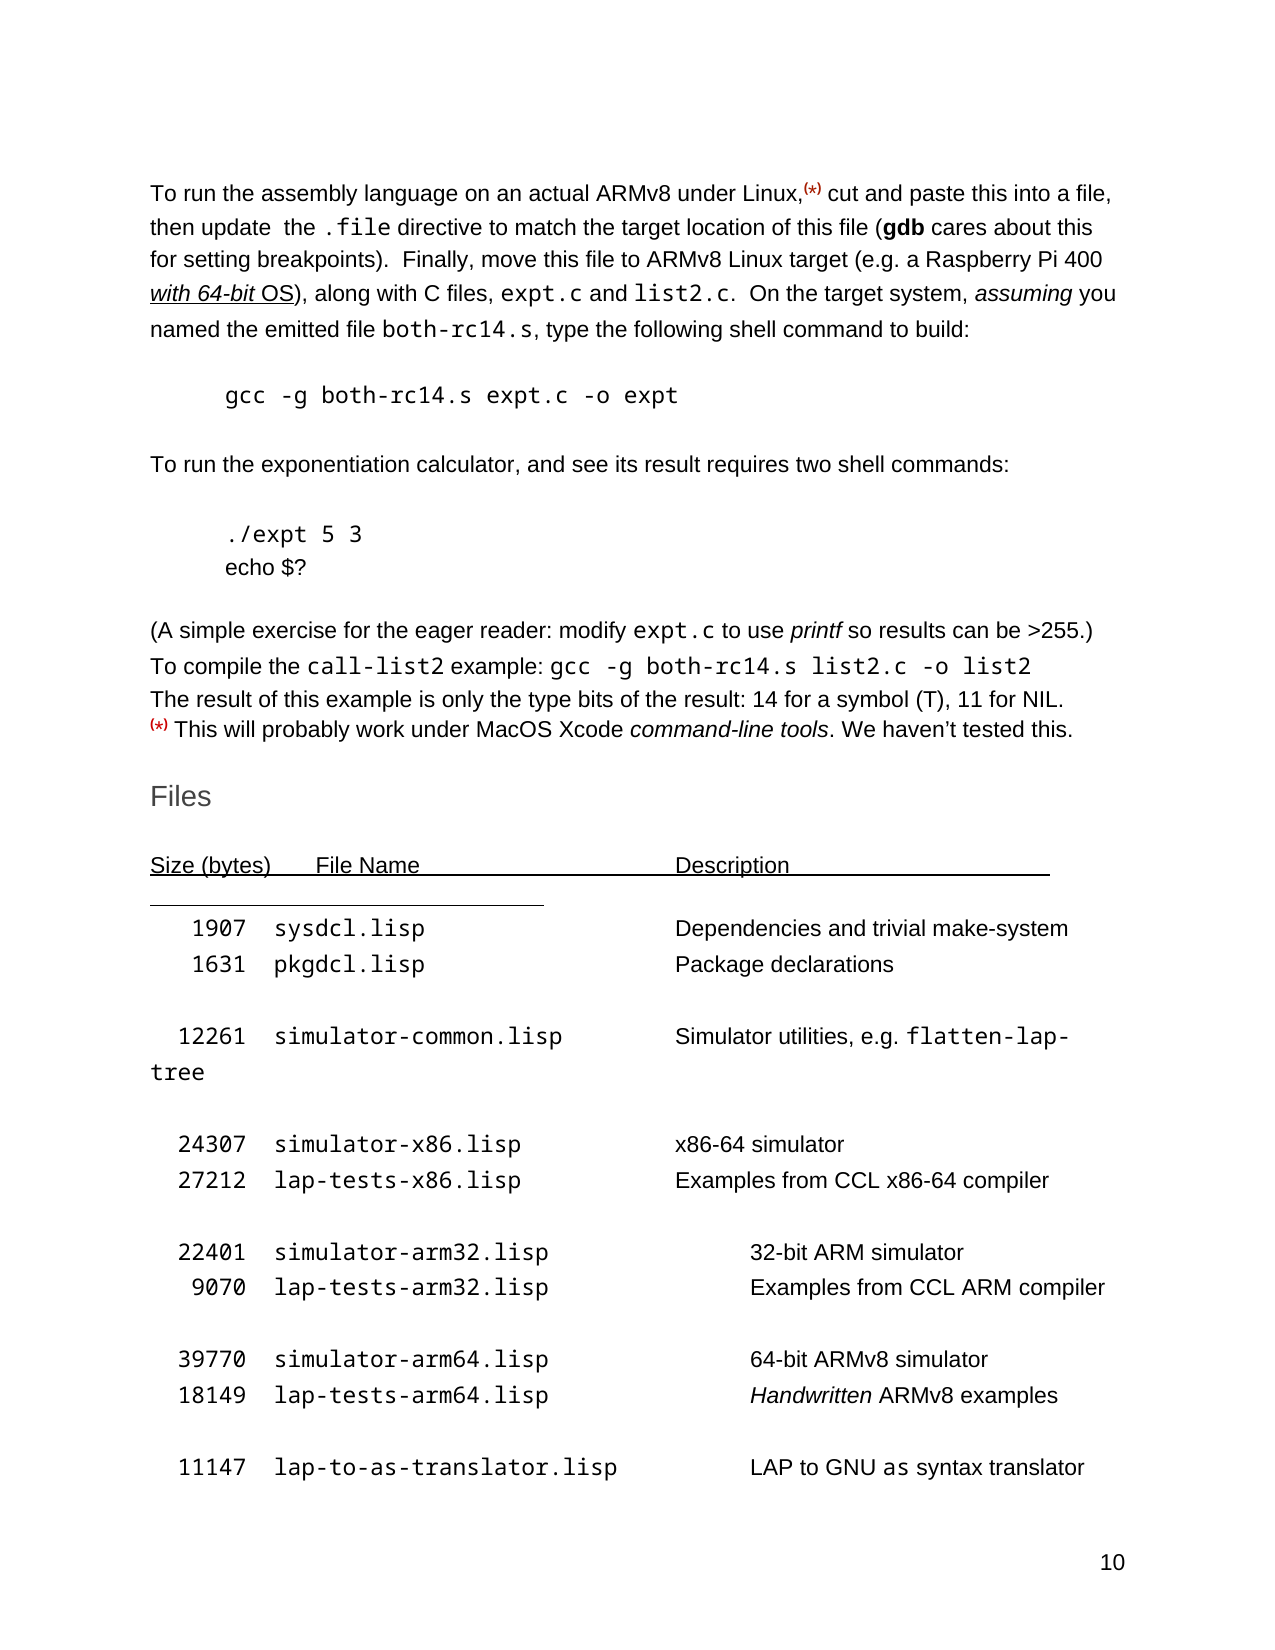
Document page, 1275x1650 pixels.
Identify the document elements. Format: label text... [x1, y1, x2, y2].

subtitle Files [150, 779, 1125, 813]
text gcc -g both-rc14.s expt.c -o expt [225, 379, 1125, 411]
text 11147 lap-to-as-translator.lisp LAP to GNU as syntax translator [150, 1451, 1125, 1482]
text To compile the call-list2 example: gcc -g both-rc14.s list2.c -o list2 [150, 650, 1125, 681]
text 39770 simulator-arm64.lisp 64-bit ARMv8 simulator [150, 1343, 1125, 1374]
text (*) This will probably work under MacOS Xcode command-line tools. We haven’t tested this. [150, 716, 1125, 742]
text 12261 simulator-common.lisp Simulator utilities, e.g. flatten-lap-tree [150, 1020, 1125, 1087]
text The result of this example is only the type bits of the result: 14 for a symbol (T), 11 for NIL. [150, 686, 1125, 712]
text 22401 simulator-arm32.lisp 32-bit ARM simulator [150, 1235, 1125, 1267]
text (A simple exercise for the eager reader: modify expt.c to use printf so results can be >255.) [150, 614, 1125, 645]
text To run the exponentiation calculator, and see its result requires two shell commands: [150, 451, 1125, 478]
text ./expt 5 3 [225, 517, 1125, 549]
text To run the assembly language on an actual ARMv8 under Linux,(*) cut and paste this into a file, then update the .file directive to match the target location of this file (gdb cares about this for setting breakpoints). Finally, move this file to ARMv8 Linux target (e.g. a Raspberry Pi 400 with 64-bit OS), along with C files, expt.c and list2.c. On the target system, assuming you named the emitted file both-rc14.s, type the following shell command to build: [150, 180, 1125, 344]
text 9070 lap-tests-arm32.lisp Examples from CCL ARM compiler [150, 1271, 1125, 1303]
text 24307 simulator-x86.lisp x86-64 simulator [150, 1128, 1125, 1159]
text echo $? [225, 553, 1125, 580]
text 27212 lap-tests-x86.lisp Examples from CCL x86-64 compiler [150, 1163, 1125, 1195]
text 1907 sysdcl.lisp Dependencies and trivial make-system [150, 912, 1125, 943]
text 18149 lap-tests-arm64.lisp Handwritten ARMv8 examples [150, 1379, 1125, 1410]
text 1631 pkgdcl.lisp Package declarations [150, 948, 1125, 979]
text Size (bytes) File Name Description [150, 852, 1125, 908]
